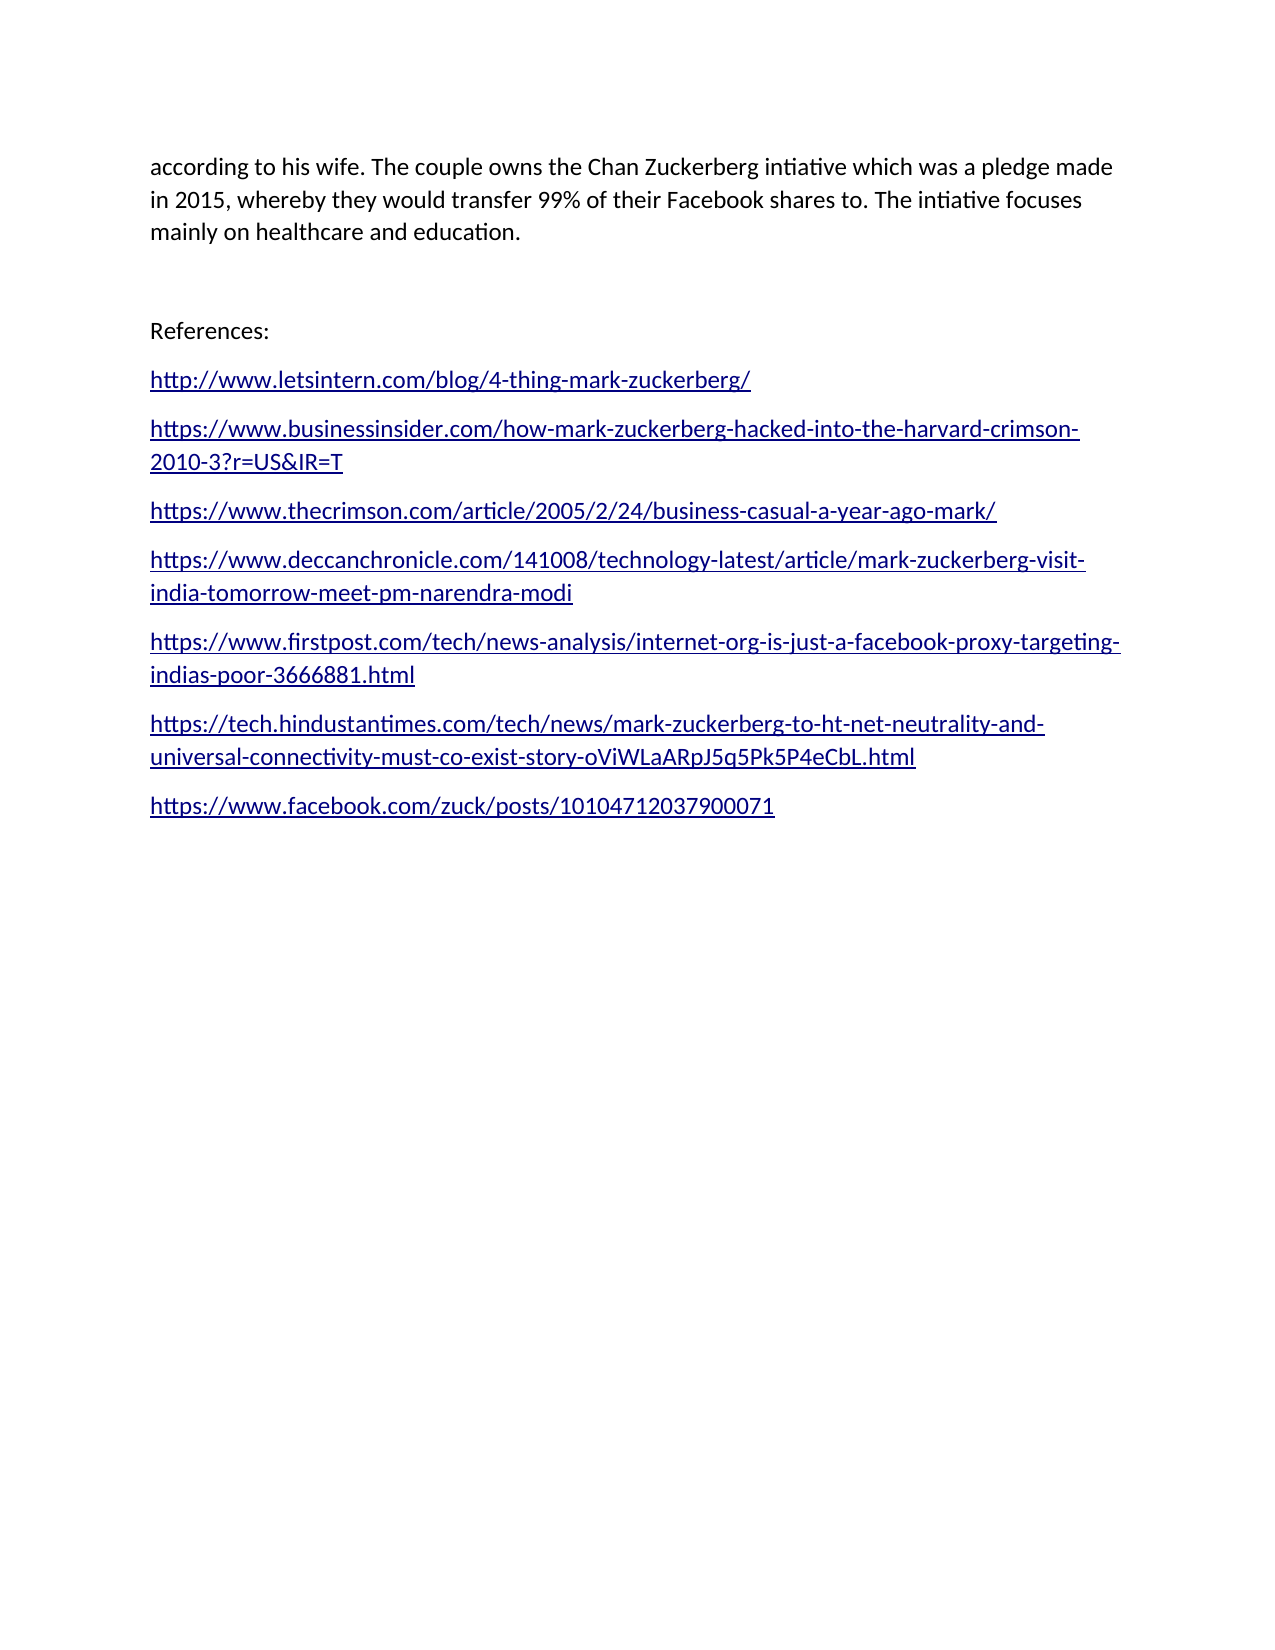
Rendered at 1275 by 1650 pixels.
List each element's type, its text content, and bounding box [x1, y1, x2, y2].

text https://www.thecrimson.com/article/2005/2/24/business-casual-a-year-ago-mark/ [150, 495, 1125, 526]
text https://www.deccanchronicle.com/141008/technology-latest/article/mark-zuckerberg-visit-india-tomorrow-meet-pm-narendra-modi [150, 544, 1125, 608]
text https://tech.hindustantimes.com/tech/news/mark-zuckerberg-to-ht-net-neutrality-and-universal-connectivity-must-co-exist-story-oViWLaARpJ5q5Pk5P4eCbL.html [150, 708, 1125, 771]
text http://www.letsintern.com/blog/4-thing-mark-zuckerberg/ [150, 364, 1125, 395]
text References: [150, 315, 1125, 345]
text https://www.facebook.com/zuck/posts/10104712037900071 [150, 790, 1125, 821]
text https://www.businessinsider.com/how-mark-zuckerberg-hacked-into-the-harvard-crimson-2010-3?r=US&IR=T [150, 413, 1125, 477]
text according to his wife. The couple owns the Chan Zuckerberg intiative which was a pledge made in 2015, whereby they would transfer 99% of their Facebook shares to. The intiative focuses mainly on healthcare and education. [150, 151, 1125, 247]
text https://www.firstpost.com/tech/news-analysis/internet-org-is-just-a-facebook-proxy-targeting-indias-poor-3666881.html [150, 626, 1125, 689]
